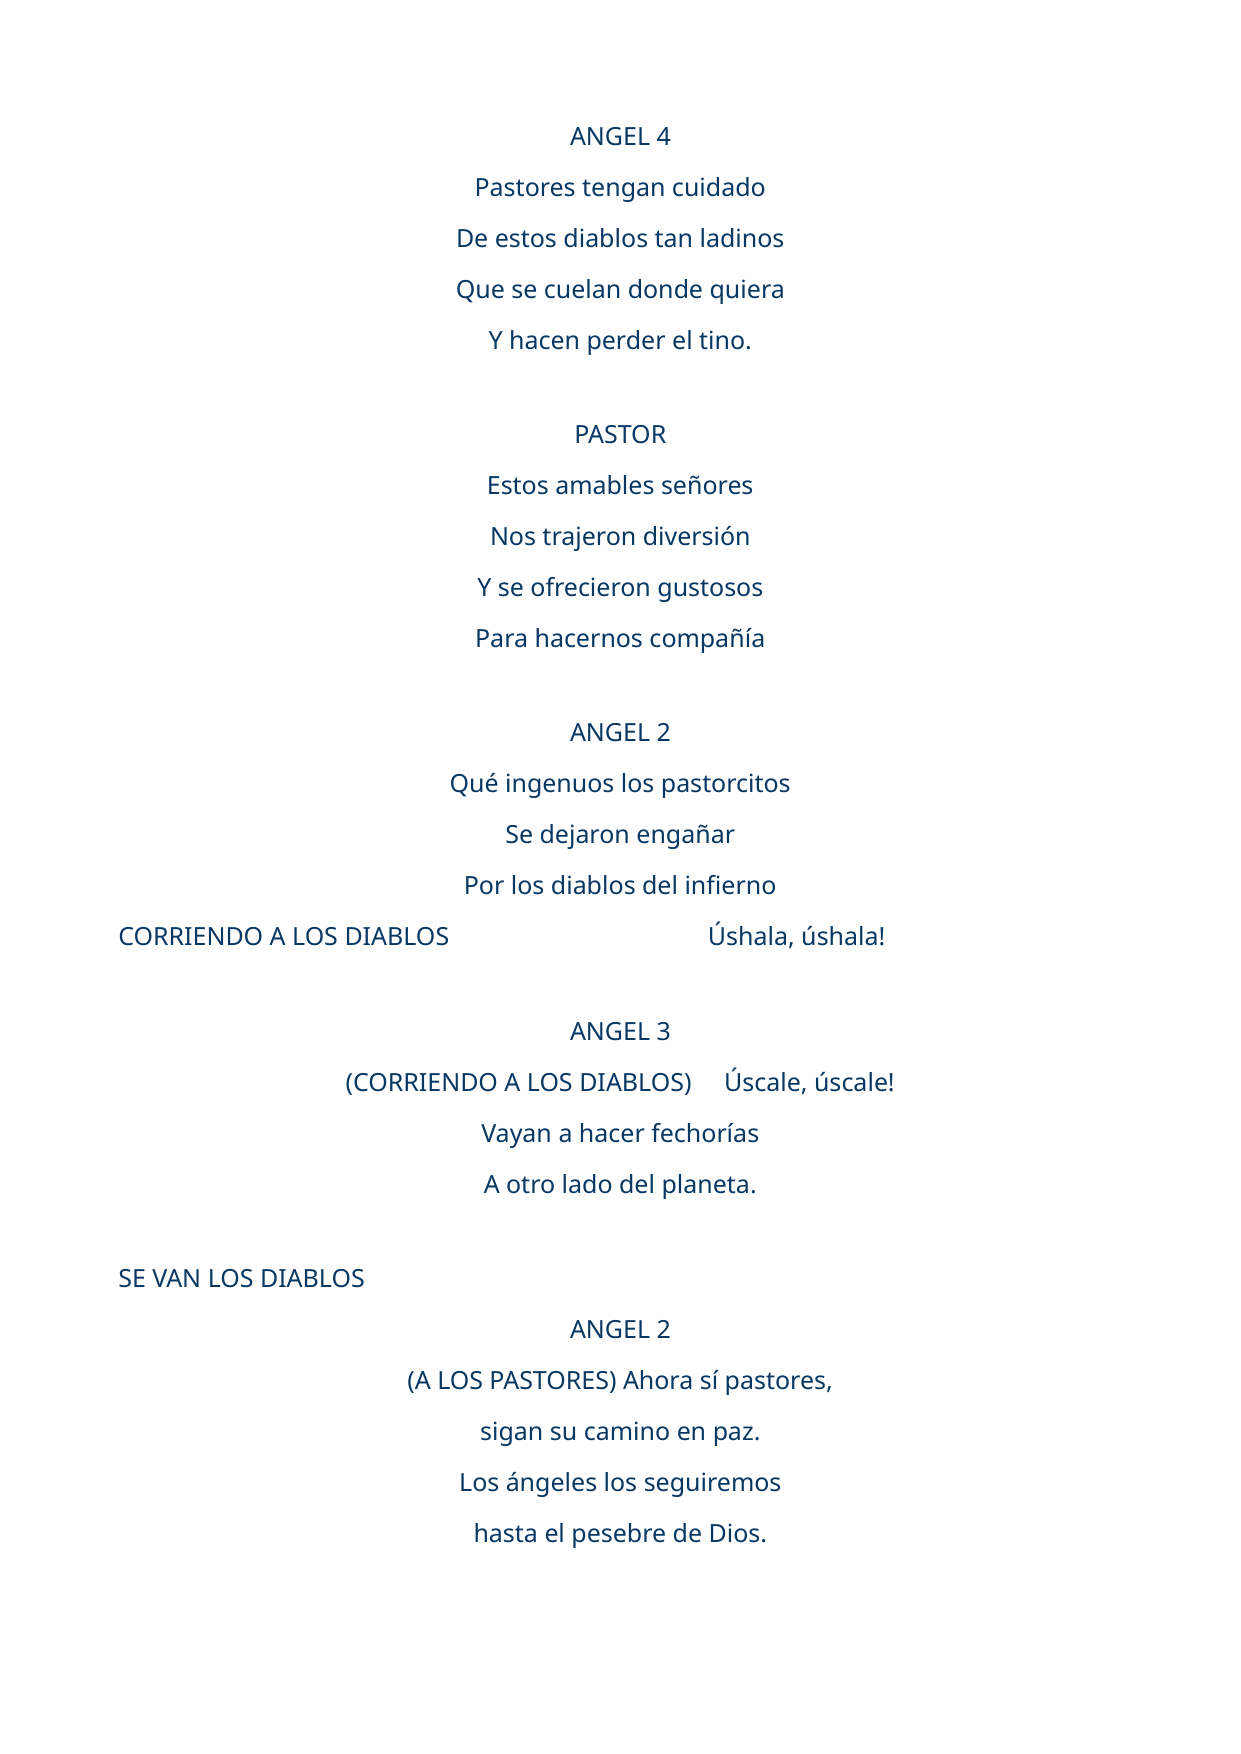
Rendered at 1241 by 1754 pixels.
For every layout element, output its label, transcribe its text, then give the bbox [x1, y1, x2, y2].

text Nos trajeron diversión [118, 518, 1122, 553]
text Pastores tengan cuidado [118, 169, 1122, 203]
text Vayan a hacer fechorías [118, 1115, 1122, 1149]
text hasta el pesebre de Dios. [118, 1516, 1122, 1550]
text Qué ingenuos los pastorcitos [118, 766, 1122, 800]
text De estos diablos tan ladinos [118, 220, 1122, 254]
text sigan su camino en paz. [118, 1413, 1122, 1448]
text CORRIENDO A LOS DIABLOS Úshala, úshala! [118, 919, 1122, 953]
text Por los diablos del infierno [118, 868, 1122, 902]
text SE VAN LOS DIABLOS [118, 1260, 1122, 1294]
text Se dejaron engañar [118, 817, 1122, 851]
text ANGEL 4 [118, 118, 1122, 152]
text Y hacen perder el tino. [118, 322, 1122, 356]
text Estos amables señores [118, 467, 1122, 502]
text A otro lado del planeta. [118, 1166, 1122, 1200]
text Y se ofrecieron gustosos [118, 569, 1122, 604]
text (CORRIENDO A LOS DIABLOS) Úscale, úscale! [118, 1064, 1122, 1098]
text (A LOS PASTORES) Ahora sí pastores, [118, 1362, 1122, 1397]
text Que se cuelan donde quiera [118, 271, 1122, 305]
text Para hacernos compañía [118, 621, 1122, 655]
text ANGEL 2 [118, 1311, 1122, 1346]
text Los ángeles los seguiremos [118, 1464, 1122, 1499]
text PASTOR [118, 416, 1122, 451]
text ANGEL 2 [118, 715, 1122, 749]
text ANGEL 3 [118, 1013, 1122, 1047]
